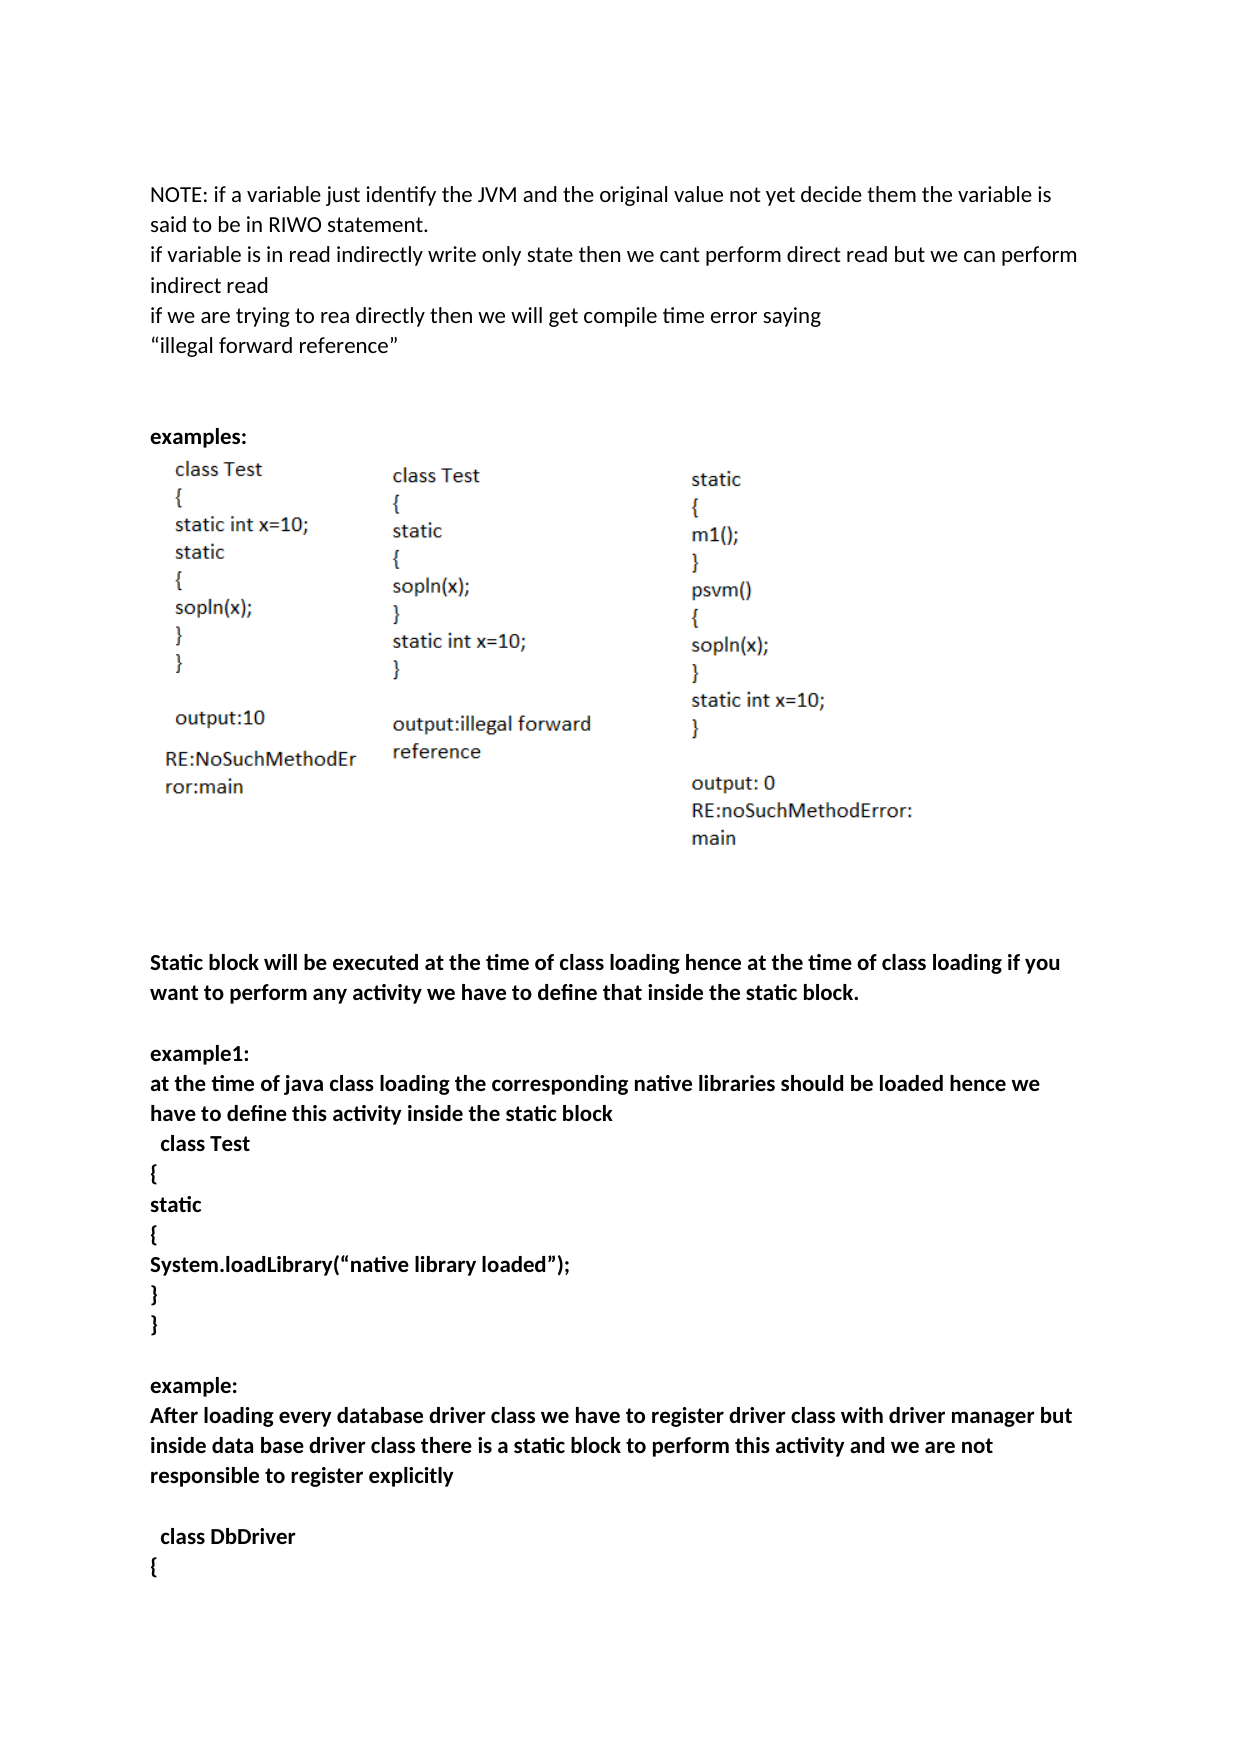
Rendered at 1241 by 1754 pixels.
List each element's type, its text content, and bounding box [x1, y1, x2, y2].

text NOTE: if a variable just identify the JVM and the original value not yet decide them the variable is said to be in RIWO statement. if variable is in read indirectly write only state then we cant perform direct read but we can perform indirect read if we are trying to rea directly then we will get compile time error saying “illegal forward reference” examples: Static block will be executed at the time of class loading hence at the time of class loading if you want to perform any activity we have to define that inside the static block. example1: at the time of java class loading the corresponding native libraries should be loaded hence we have to define this activity inside the static block class Test { static { System.loadLibrary(“native library loaded”); } } example: After loading every database driver class we have to register driver class with driver manager but inside data base driver class there is a static block to perform this activity and we are not responsible to register explicitly class DbDriver { [150, 150, 1090, 1580]
picture [150, 452, 924, 855]
